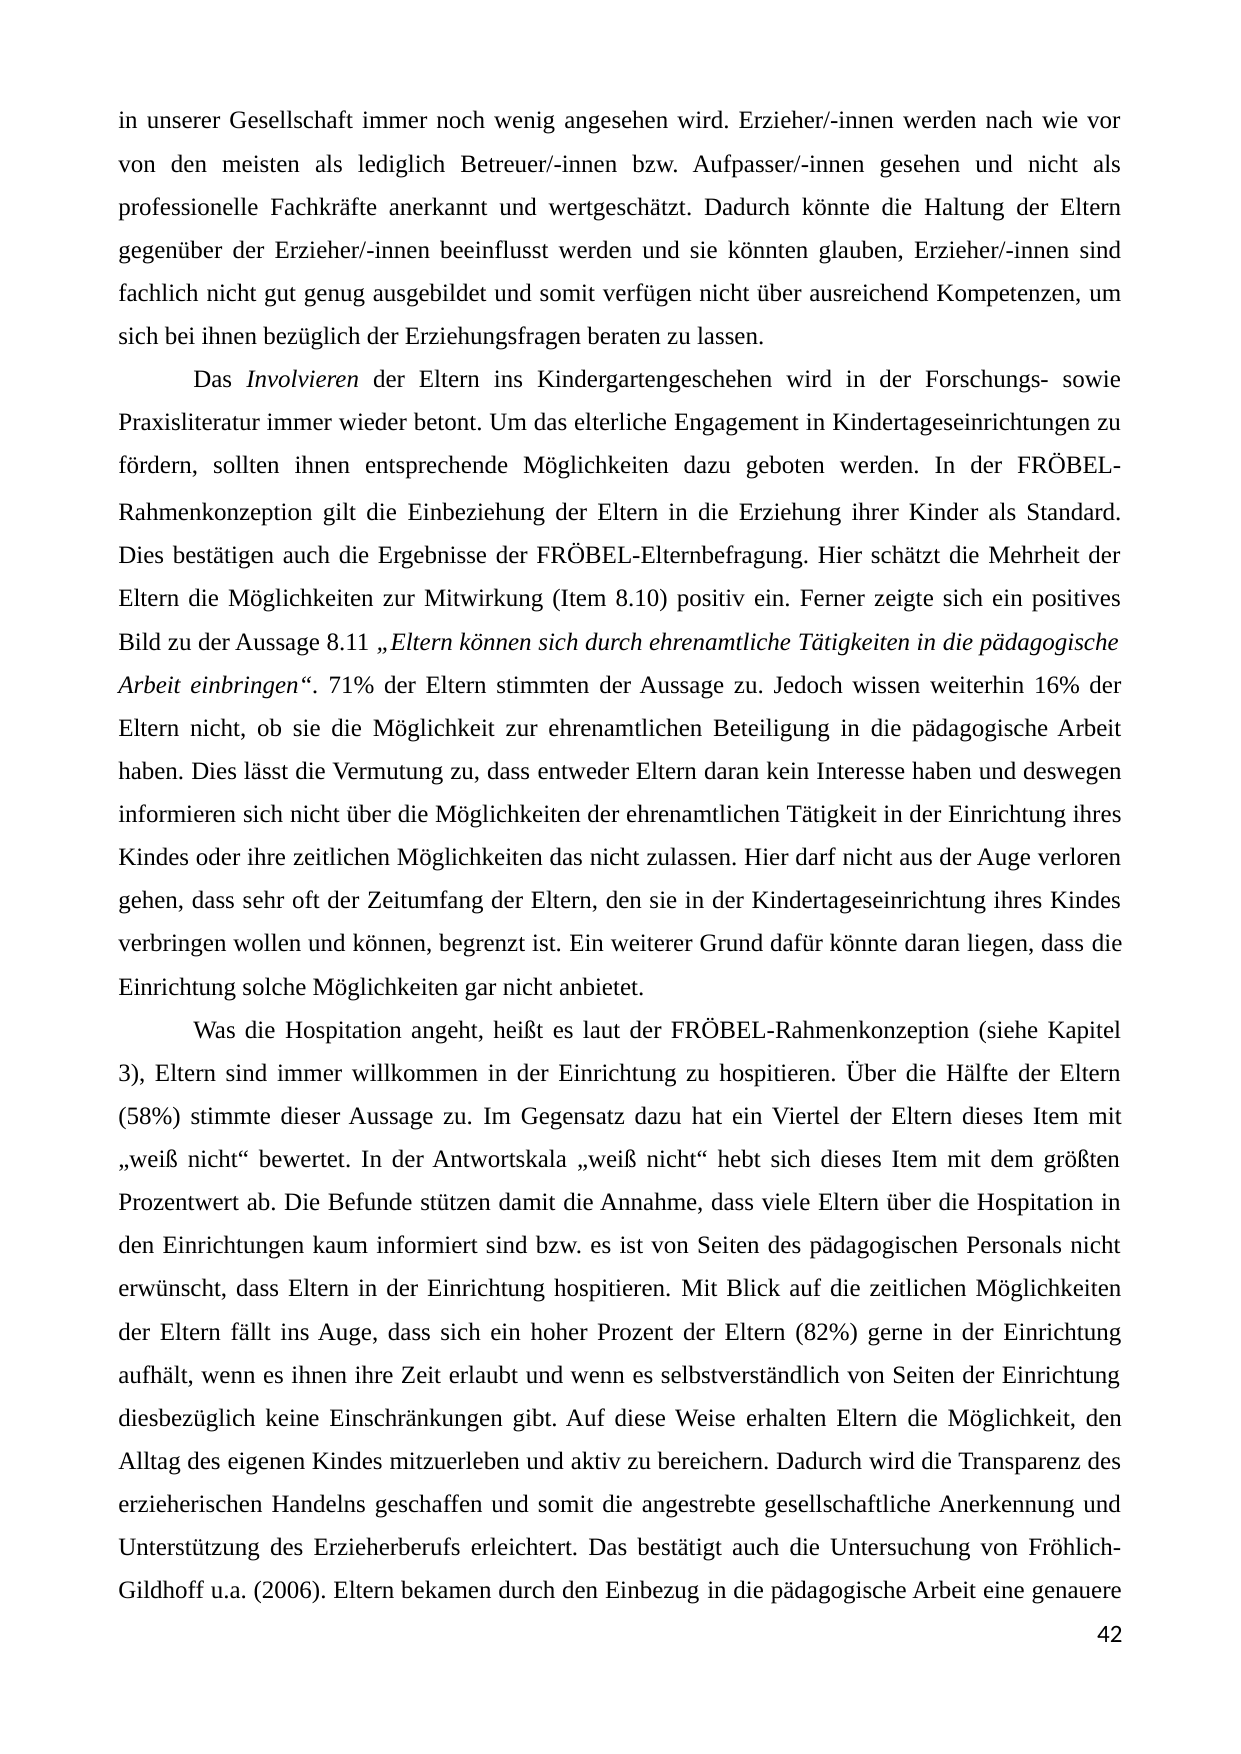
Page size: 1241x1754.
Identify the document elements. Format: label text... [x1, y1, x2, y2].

text Das Involvieren der Eltern ins Kindergartengeschehen wird in der Forschungs- sowie Praxisliteratur immer wieder betont. Um das elterliche Engagement in Kindertageseinrichtungen zu fördern, sollten ihnen entsprechende Möglichkeiten dazu geboten werden. In der FRÖBEL-Rahmenkonzeption gilt die Einbeziehung der Eltern in die Erziehung ihrer Kinder als Standard. Dies bestätigen auch die Ergebnisse der FRÖBEL-Elternbefragung. Hier schätzt die Mehrheit der Eltern die Möglichkeiten zur Mitwirkung (Item 8.10) positiv ein. Ferner zeigte sich ein positives Bild zu der Aussage 8.11 „Eltern können sich durch ehrenamtliche Tätigkeiten in die pädagogische Arbeit einbringen“. 71% der Eltern stimmten der Aussage zu. Jedoch wissen weiterhin 16% der Eltern nicht, ob sie die Möglichkeit zur ehrenamtlichen Beteiligung in die pädagogische Arbeit haben. Dies lässt die Vermutung zu, dass entweder Eltern daran kein Interesse haben und deswegen informieren sich nicht über die Möglichkeiten der ehrenamtlichen Tätigkeit in der Einrichtung ihres Kindes oder ihre zeitlichen Möglichkeiten das nicht zulassen. Hier darf nicht aus der Auge verloren gehen, dass sehr oft der Zeitumfang der Eltern, den sie in der Kindertageseinrichtung ihres Kindes verbringen wollen und können, begrenzt ist. Ein weiterer Grund dafür könnte daran liegen, dass die Einrichtung solche Möglichkeiten gar nicht anbietet. [118, 364, 1122, 1000]
text Was die Hospitation angeht, heißt es laut der FRÖBEL-Rahmenkonzeption (siehe Kapitel 3), Eltern sind immer willkommen in der Einrichtung zu hospitieren. Über die Hälfte der Eltern (58%) stimmte dieser Aussage zu. Im Gegensatz dazu hat ein Viertel der Eltern dieses Item mit „weiß nicht“ bewertet. In der Antwortskala „weiß nicht“ hebt sich dieses Item mit dem größten Prozentwert ab. Die Befunde stützen damit die Annahme, dass viele Eltern über die Hospitation in den Einrichtungen kaum informiert sind bzw. es ist von Seiten des pädagogischen Personals nicht erwünscht, dass Eltern in der Einrichtung hospitieren. Mit Blick auf die zeitlichen Möglichkeiten der Eltern fällt ins Auge, dass sich ein hoher Prozent der Eltern (82%) gerne in der Einrichtung aufhält, wenn es ihnen ihre Zeit erlaubt und wenn es selbstverständlich von Seiten der Einrichtung diesbezüglich keine Einschränkungen gibt. Auf diese Weise erhalten Eltern die Möglichkeit, den Alltag des eigenen Kindes mitzuerleben und aktiv zu bereichern. Dadurch wird die Transparenz des erzieherischen Handelns geschaffen und somit die angestrebte gesellschaftliche Anerkennung und Unterstützung des Erzieherberufs erleichtert. Das bestätigt auch die Untersuchung von Fröhlich-Gildhoff u.a. (2006). Eltern bekamen durch den Einbezug in die pädagogische Arbeit eine genauere [118, 1015, 1122, 1604]
text in unserer Gesellschaft immer noch wenig angesehen wird. Erzieher/-innen werden nach wie vor von den meisten als lediglich Betreuer/-innen bzw. Aufpasser/-innen gesehen und nicht als professionelle Fachkräfte anerkannt und wertgeschätzt. Dadurch könnte die Haltung der Eltern gegenüber der Erzieher/-innen beeinflusst werden und sie könnten glauben, Erzieher/-innen sind fachlich nicht gut genug ausgebildet und somit verfügen nicht über ausreichend Kompetenzen, um sich bei ihnen bezüglich der Erziehungsfragen beraten zu lassen. [118, 106, 1122, 350]
